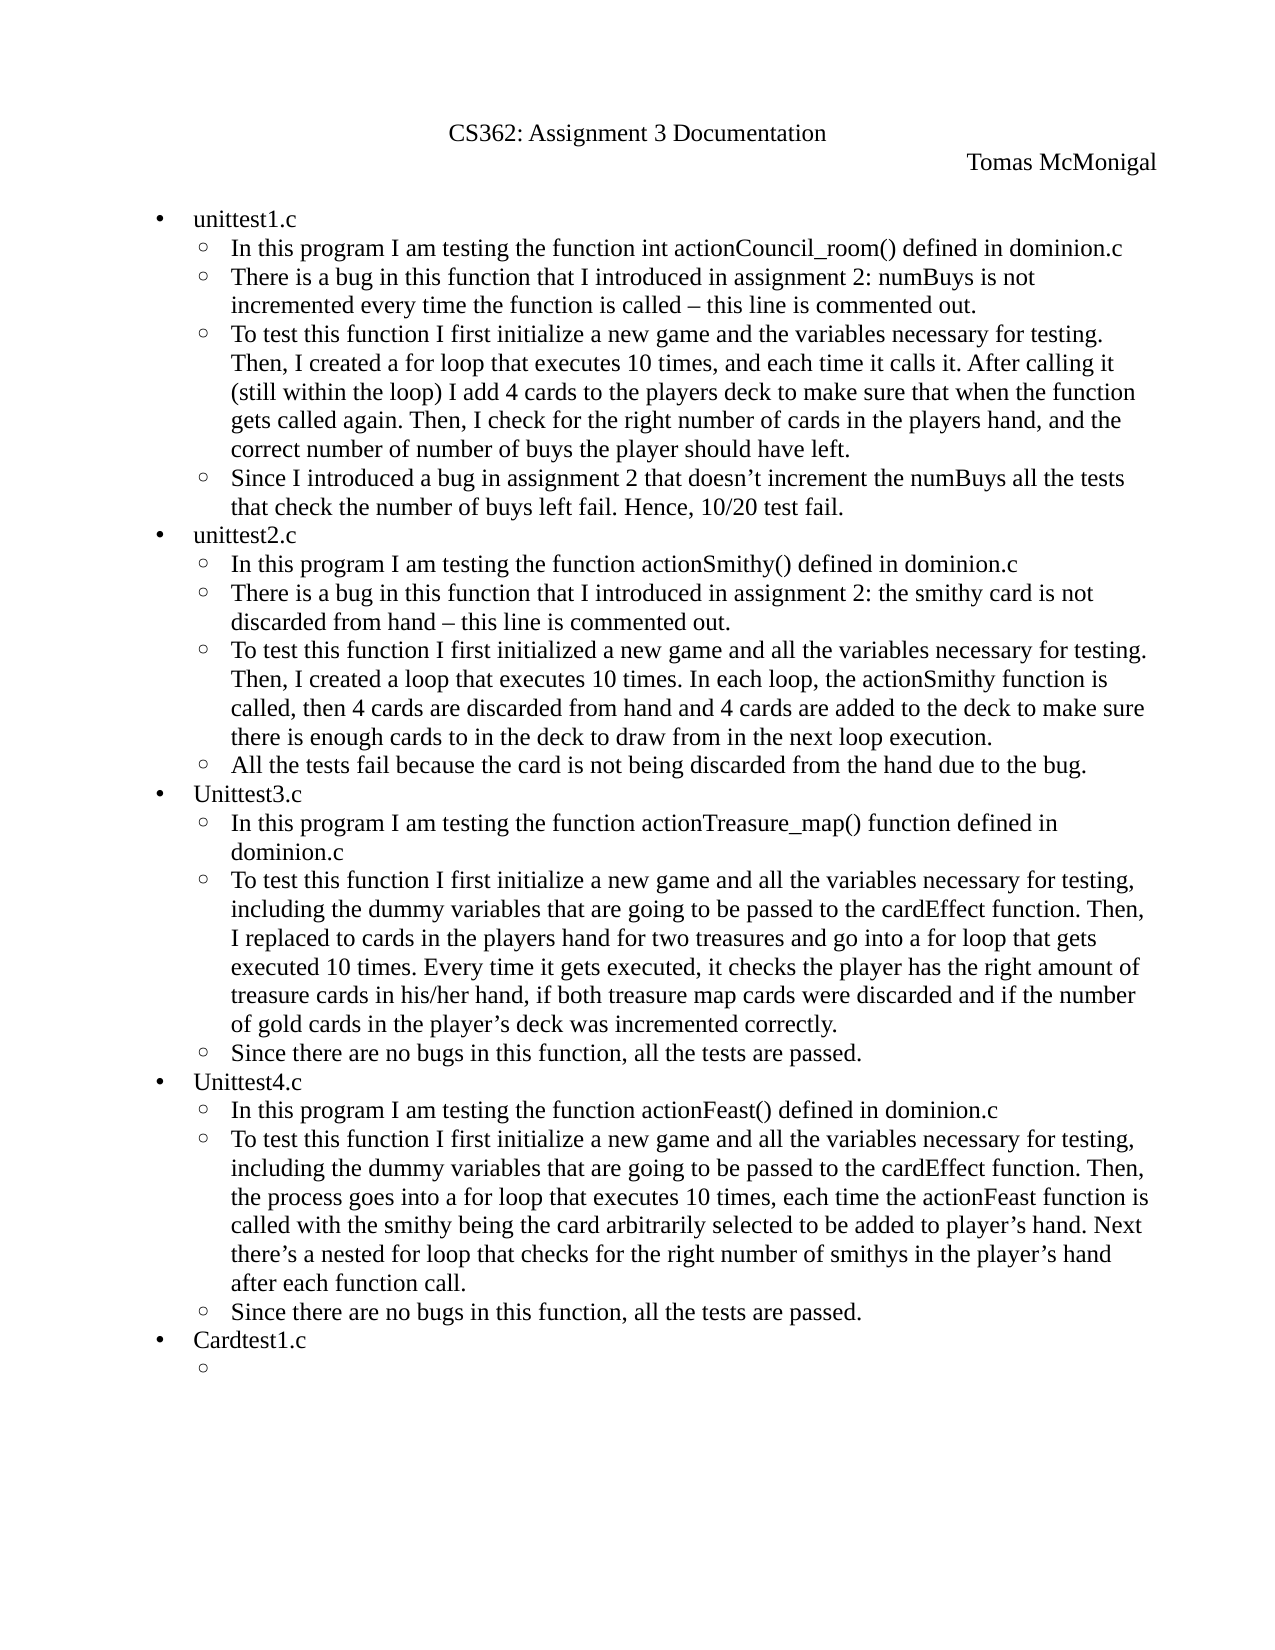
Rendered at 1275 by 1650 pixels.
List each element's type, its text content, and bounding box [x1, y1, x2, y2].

list Since there are no bugs in this function, all the tests are passed. [193, 1297, 1157, 1326]
list To test this function I first initialize a new game and the variables necessary for testing. Then, I created a for loop that executes 10 times, and each time it calls it. After calling it (still within the loop) I add 4 cards to the players deck to make sure that when the function gets called again. Then, I check for the right number of cards in the players hand, and the correct number of number of buys the player should have left. [193, 319, 1157, 463]
text CS362: Assignment 3 Documentation [118, 118, 1157, 147]
text Tomas McMonigal [118, 147, 1157, 176]
list To test this function I first initialize a new game and all the variables necessary for testing, including the dummy variables that are going to be passed to the cardEffect function. Then, the process goes into a for loop that executes 10 times, each time the actionFeast function is called with the smithy being the card arbitrarily selected to be added to player’s hand. Next there’s a nested for loop that checks for the right number of smithys in the player’s hand after each function call. [193, 1124, 1157, 1297]
list In this program I am testing the function actionSmithy() defined in dominion.c [193, 549, 1157, 578]
list All the tests fail because the card is not being discarded from the hand due to the bug. [193, 751, 1157, 779]
list To test this function I first initialize a new game and all the variables necessary for testing, including the dummy variables that are going to be passed to the cardEffect function. Then, I replaced to cards in the players hand for two treasures and go into a for loop that gets executed 10 times. Every time it gets executed, it checks the player has the right amount of treasure cards in his/her hand, if both treasure map cards were discarded and if the number of gold cards in the player’s deck was incremented correctly. [193, 866, 1157, 1038]
list Since I introduced a bug in assignment 2 that doesn’t increment the numBuys all the tests that check the number of buys left fail. Hence, 10/20 test fail. [193, 463, 1157, 521]
list Unittest4.c [156, 1067, 1157, 1096]
list Cardtest1.c [156, 1326, 1157, 1354]
list In this program I am testing the function actionTreasure_map() function defined in dominion.c [193, 808, 1157, 866]
list In this program I am testing the function int actionCouncil_room() defined in dominion.c [193, 233, 1157, 262]
list There is a bug in this function that I introduced in assignment 2: numBuys is not incremented every time the function is called – this line is commented out. [193, 262, 1157, 319]
list In this program I am testing the function actionFeast() defined in dominion.c [193, 1096, 1157, 1124]
list unittest2.c [156, 521, 1157, 549]
list Unittest3.c [156, 779, 1157, 808]
list There is a bug in this function that I introduced in assignment 2: the smithy card is not discarded from hand – this line is commented out. [193, 578, 1157, 636]
list Since there are no bugs in this function, all the tests are passed. [193, 1038, 1157, 1067]
list unittest1.c [156, 204, 1157, 233]
list To test this function I first initialized a new game and all the variables necessary for testing. Then, I created a loop that executes 10 times. In each loop, the actionSmithy function is called, then 4 cards are discarded from hand and 4 cards are added to the deck to make sure there is enough cards to in the deck to draw from in the next loop execution. [193, 636, 1157, 751]
